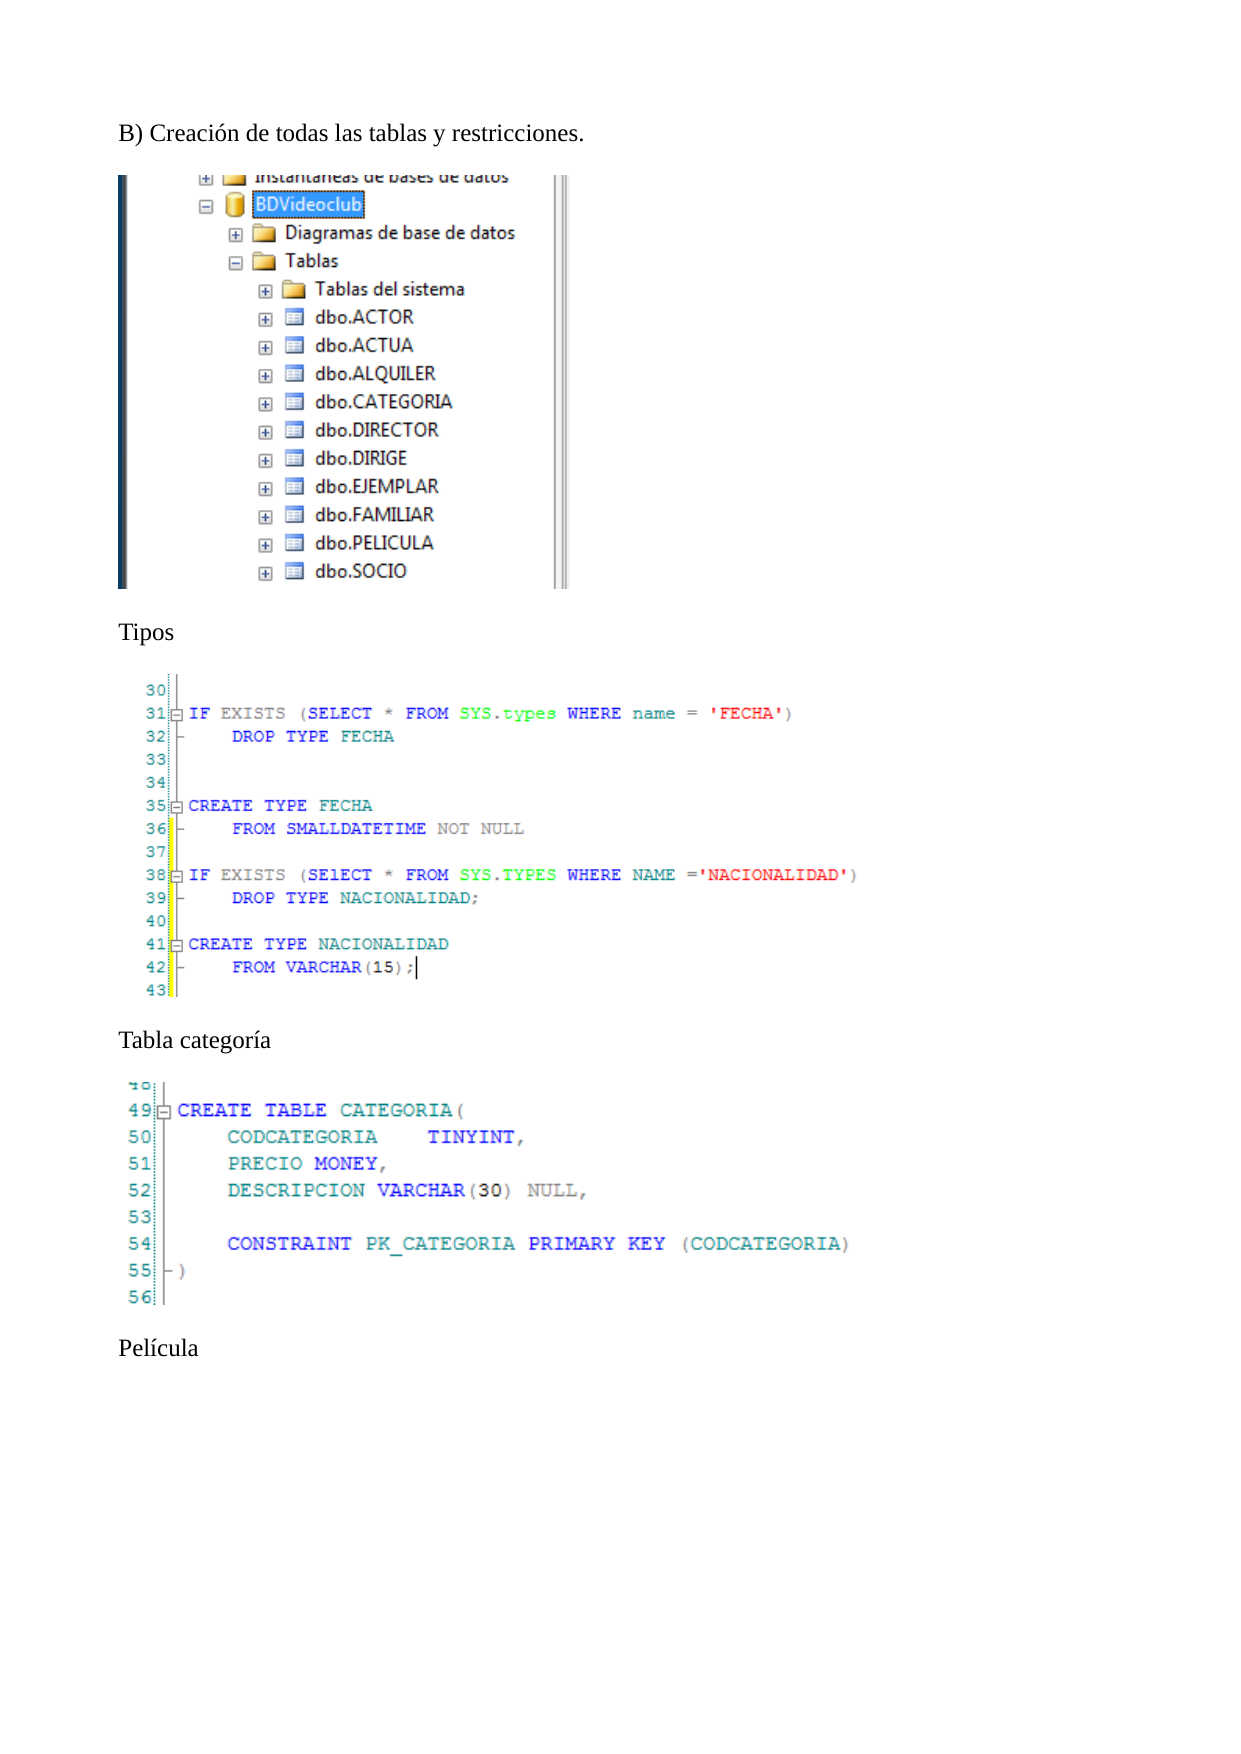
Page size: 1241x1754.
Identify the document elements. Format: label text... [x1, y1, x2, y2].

text Tabla categoría [118, 1025, 1122, 1054]
text B) Creación de todas las tablas y restricciones. [118, 118, 1122, 147]
text Película [118, 1333, 1122, 1362]
picture [118, 175, 570, 589]
picture [118, 674, 1123, 997]
picture [118, 1082, 958, 1305]
text Tipos [118, 617, 1122, 646]
